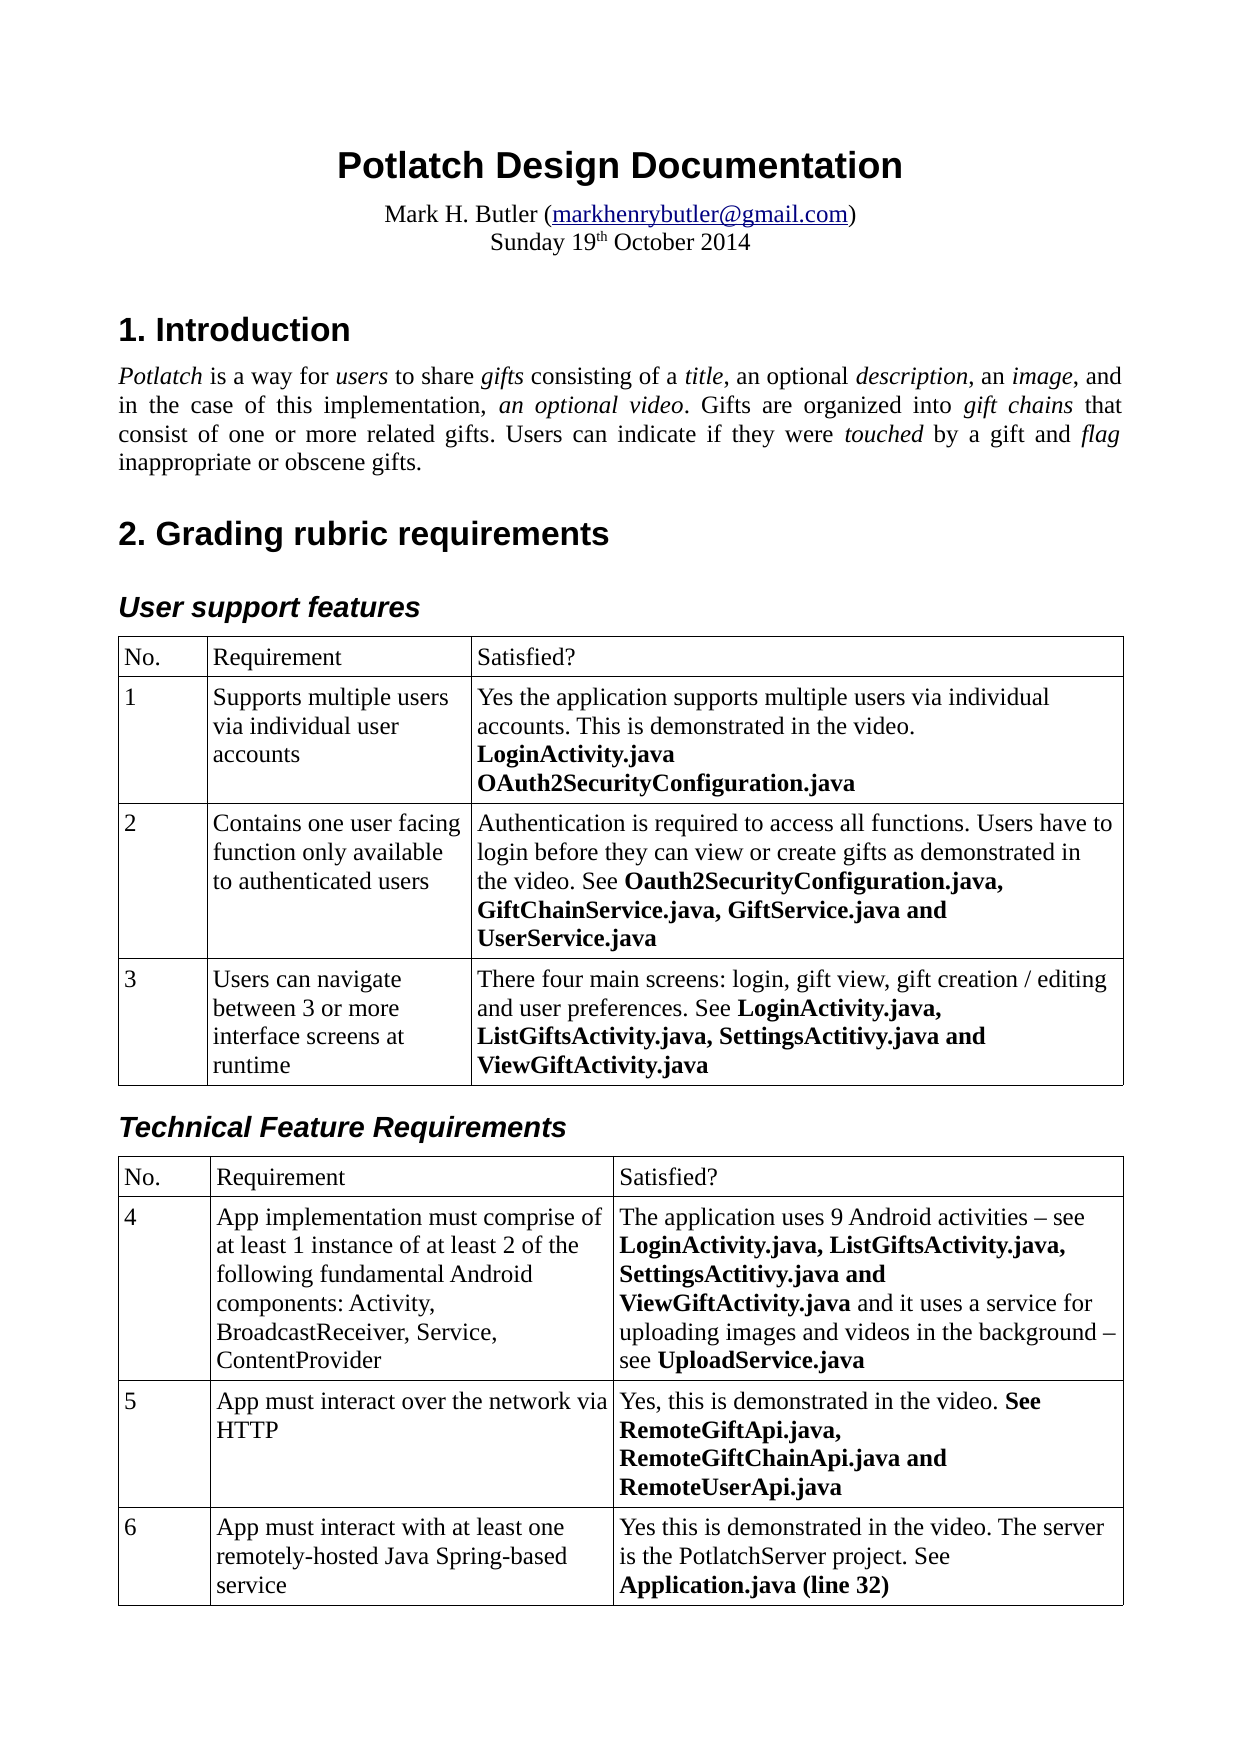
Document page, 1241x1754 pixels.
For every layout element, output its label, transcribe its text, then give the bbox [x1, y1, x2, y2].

table_cell Supports multiple users via individual user accounts [208, 677, 471, 803]
table_cell Users can navigate between 3 or more interface screens at runtime [208, 959, 471, 1084]
subtitle User support features [118, 590, 1122, 623]
table_cell 4 [119, 1197, 210, 1380]
table_header No. [119, 637, 207, 676]
title Potlatch Design Documentation [118, 143, 1122, 186]
subtitle 2. Grading rubric requirements [118, 514, 1122, 552]
table_cell App implementation must comprise of at least 1 instance of at least 2 of the following fundamental Android components: Activity, BroadcastReceiver, Service, ContentProvider [211, 1197, 613, 1380]
table_cell Yes the application supports multiple users via individual accounts. This is demonstrated in the video. LoginActivity.java OAuth2SecurityConfiguration.java [472, 677, 1123, 803]
table_header Satisfied? [614, 1157, 1123, 1196]
table_header Requirement [211, 1157, 613, 1196]
subtitle Technical Feature Requirements [118, 1110, 1122, 1143]
table_cell 5 [119, 1381, 210, 1507]
table_cell App must interact over the network via HTTP [211, 1381, 613, 1507]
table_cell There four main screens: login, gift view, gift creation / editing and user preferences. See LoginActivity.java, ListGiftsActivity.java, SettingsActitivy.java and ViewGiftActivity.java [472, 959, 1123, 1084]
table_cell Yes this is demonstrated in the video. The server is the PotlatchServer project. See Application.java (line 32) [614, 1508, 1123, 1604]
subtitle 1. Introduction [118, 310, 1122, 349]
table_cell 2 [119, 804, 207, 958]
table_cell 3 [119, 959, 207, 1084]
table_cell App must interact with at least one remotely-hosted Java Spring-based service [211, 1508, 613, 1604]
table_header Requirement [208, 637, 471, 676]
table_cell 1 [119, 677, 207, 803]
text Sunday 19th October 2014 [118, 227, 1122, 256]
table_header No. [119, 1157, 210, 1196]
table_cell 6 [119, 1508, 210, 1604]
text Mark H. Butler (markhenrybutler@gmail.com) [118, 199, 1122, 227]
table_cell Contains one user facing function only available to authenticated users [208, 804, 471, 958]
table_header Satisfied? [472, 637, 1123, 676]
table_cell The application uses 9 Android activities – see LoginActivity.java, ListGiftsActivity.java, SettingsActitivy.java and ViewGiftActivity.java and it uses a service for uploading images and videos in the background – see UploadService.java [614, 1197, 1123, 1380]
table_cell Yes, this is demonstrated in the video. See RemoteGiftApi.java, RemoteGiftChainApi.java and RemoteUserApi.java [614, 1381, 1123, 1507]
text Potlatch is a way for users to share gifts consisting of a title, an optional description, an image, and in the case of this implementation, an optional video. Gifts are organized into gift chains that consist of one or more related gifts. Users can indicate if they were touched by a gift and flag inappropriate or obscene gifts. [118, 361, 1122, 476]
table_cell Authentication is required to access all functions. Users have to login before they can view or create gifts as demonstrated in the video. See Oauth2SecurityConfiguration.java, GiftChainService.java, GiftService.java and UserService.java [472, 804, 1123, 958]
